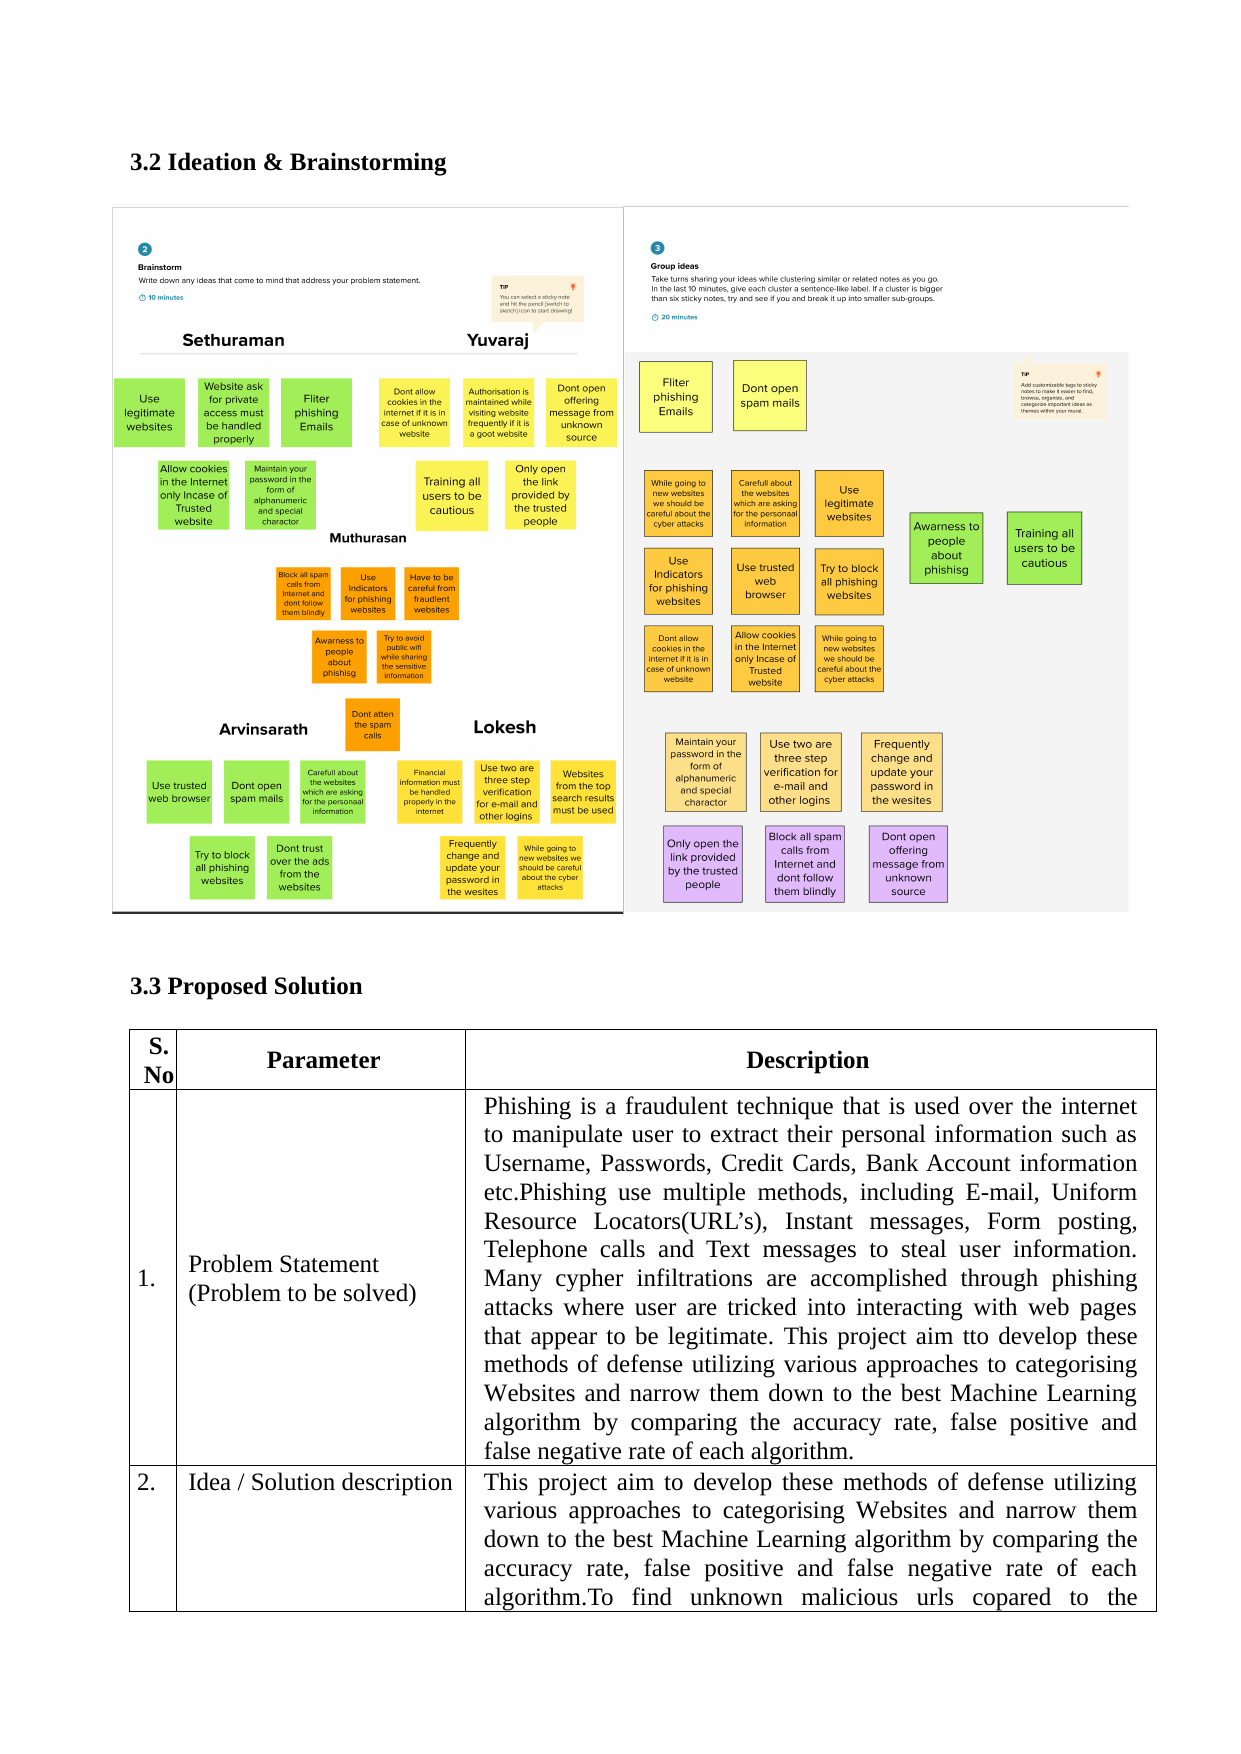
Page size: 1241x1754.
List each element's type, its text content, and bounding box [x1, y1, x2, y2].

text 3.3 Proposed Solution [130, 971, 1122, 1000]
table_cell Phishing is a fraudulent technique that is used over the internet to manipulate user to extract their personal information such as Username, Passwords, Credit Cards, Bank Account information etc.Phishing use multiple methods, including E-mail, Uniform Resource Locators(URL’s), Instant messages, Form posting, Telephone calls and Text messages to steal user information. Many cypher infiltrations are accomplished through phishing attacks where user are tricked into interacting with web pages that appear to be legitimate. This project aim tto develop these methods of defense utilizing various approaches to categorising Websites and narrow them down to the best Machine Learning algorithm by comparing the accuracy rate, false positive and false negative rate of each algorithm. [466, 1090, 1156, 1464]
table_cell This project aim to develop these methods of defense utilizing various approaches to categorising Websites and narrow them down to the best Machine Learning algorithm by comparing the accuracy rate, false positive and false negative rate of each algorithm.To find unknown malicious urls copared to the [466, 1466, 1156, 1611]
table_header S.No [130, 1030, 176, 1088]
text 3.2 Ideation & Brainstorming [130, 147, 1122, 176]
table_cell Problem Statement (Problem to be solved) [177, 1090, 465, 1464]
picture [111, 204, 1129, 914]
table_header Description [466, 1030, 1156, 1088]
table_header Parameter [177, 1030, 465, 1088]
table_cell Idea / Solution description [177, 1466, 465, 1611]
table_cell 1. [130, 1090, 176, 1464]
table_cell 2. [130, 1466, 176, 1611]
